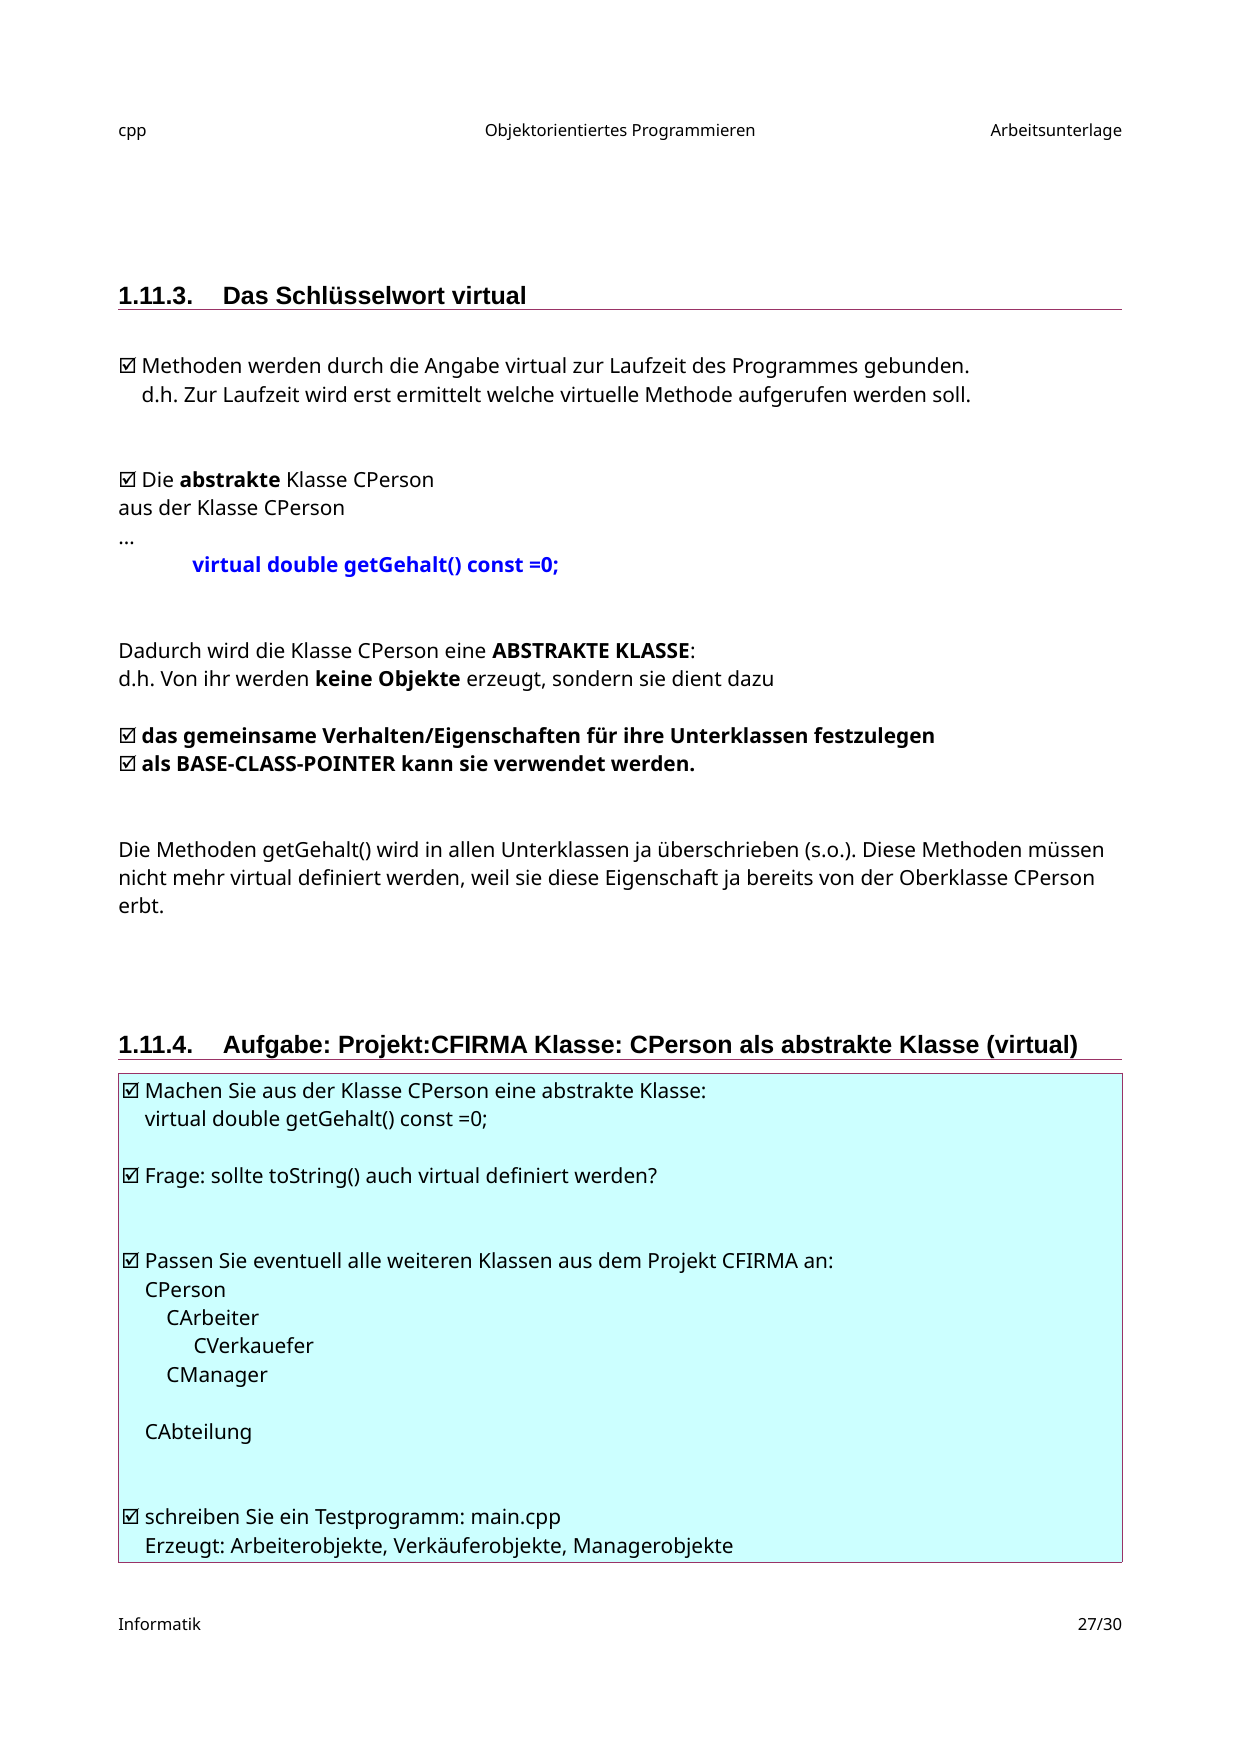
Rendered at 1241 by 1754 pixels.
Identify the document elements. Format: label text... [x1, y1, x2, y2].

list Passen Sie eventuell alle weiteren Klassen aus dem Projekt CFIRMA an: CPerson CArbeiter CVerkauefer CManager CAbteilung [119, 1243, 1122, 1499]
text … [118, 522, 1122, 550]
list Methoden werden durch die Angabe virtual zur Laufzeit des Programmes gebunden. d.h. Zur Laufzeit wird erst ermittelt welche virtuelle Methode aufgerufen werden soll. [118, 351, 1122, 408]
list als BASE-CLASS-POINTER kann sie verwendet werden. [118, 749, 1122, 778]
text virtual double getGehalt() const =0; [118, 550, 1122, 579]
text aus der Klasse CPerson [118, 493, 1122, 522]
text d.h. Von ihr werden keine Objekte erzeugt, sondern sie dient dazu [118, 664, 1122, 721]
list Frage: sollte toString() auch virtual definiert werden? [119, 1158, 1122, 1186]
text Die Methoden getGehalt() wird in allen Unterklassen ja überschrieben (s.o.). Diese Methoden müssen nicht mehr virtual definiert werden, weil sie diese Eigenschaft ja bereits von der Oberklasse CPerson erbt. [118, 835, 1122, 920]
list das gemeinsame Verhalten/Eigenschaften für ihre Unterklassen festzulegen [118, 721, 1122, 749]
list Machen Sie aus der Klasse CPerson eine abstrakte Klasse: virtual double getGehalt() const =0; [119, 1074, 1122, 1158]
text Dadurch wird die Klasse CPerson eine ABSTRAKTE KLASSE: [118, 636, 1122, 664]
list Die abstrakte Klasse CPerson [118, 465, 1122, 493]
subtitle Aufgabe: Projekt:CFIRMA Klasse: CPerson als abstrakte Klasse (virtual) [118, 1030, 1122, 1059]
list [118, 170, 1122, 199]
subtitle Das Schlüsselwort virtual [118, 281, 1122, 309]
list schreiben Sie ein Testprogramm: main.cpp Erzeugt: Arbeiterobjekte, Verkäuferobjekte, Managerobjekte [119, 1499, 1122, 1562]
